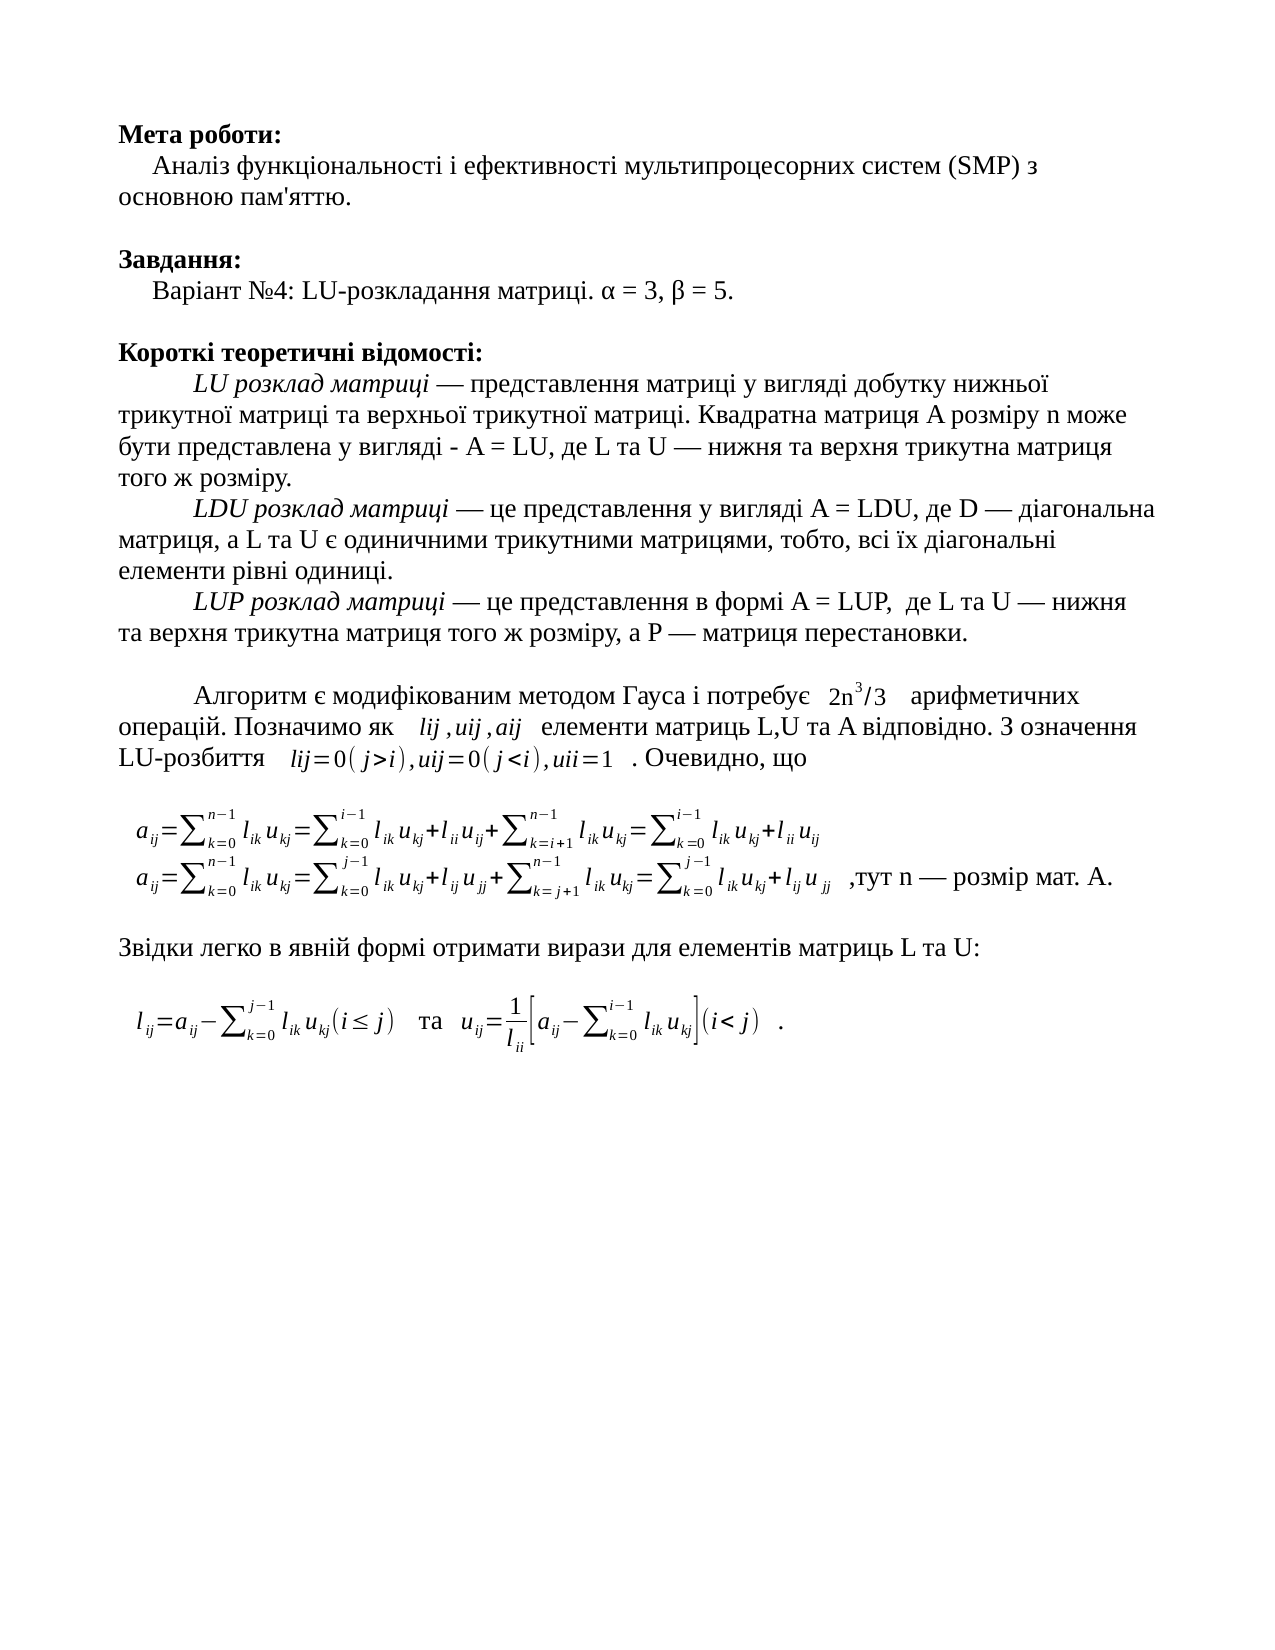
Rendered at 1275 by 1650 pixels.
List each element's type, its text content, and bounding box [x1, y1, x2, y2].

text Варіант №4: LU-розкладання матриці. α = 3, β = 5. [118, 274, 1157, 305]
text LU розклад матриці — представлення матриці у вигляді добутку нижньої трикутної матриці та верхньої трикутної матриці. Квадратна матриця A розміру n може бути представлена у вигляді - A = LU, де L та U — нижня та верхня трикутна матриця того ж розміру. [118, 367, 1157, 492]
text LUP розклад матриці — це представлення в формі A = LUP, де L та U — нижня та верхня трикутна матриця того ж розміру, а P — матриця перестановки. [118, 585, 1157, 648]
text Звідки легко в явній формі отримати вирази для елементів матриць L та U: [118, 931, 1157, 962]
text Алгоритм є модифікованим методом Гауса і потребує арифметичних операцій. Позначимо як елементи матриць L,U та A відповідно. З означення LU-розбиття . Очевидно, що [118, 679, 1157, 774]
text Аналіз функціональності і ефективності мультипроцесорних систем (SMP) з основною пам'яттю. [118, 149, 1157, 212]
text Мета роботи: [118, 118, 1157, 149]
text ,тут n — розмір мат. А. [118, 852, 1157, 900]
text Короткі теоретичні відомості: [118, 336, 1157, 367]
text та. [118, 993, 1157, 1056]
text Завдання: [118, 243, 1157, 274]
text LDU розклад матриці — це представлення у вигляді A = LDU, де D — діагональна матриця, а L та U є одиничними трикутними матрицями, тобто, всі їх діагональні елементи рівні одиниці. [118, 492, 1157, 585]
